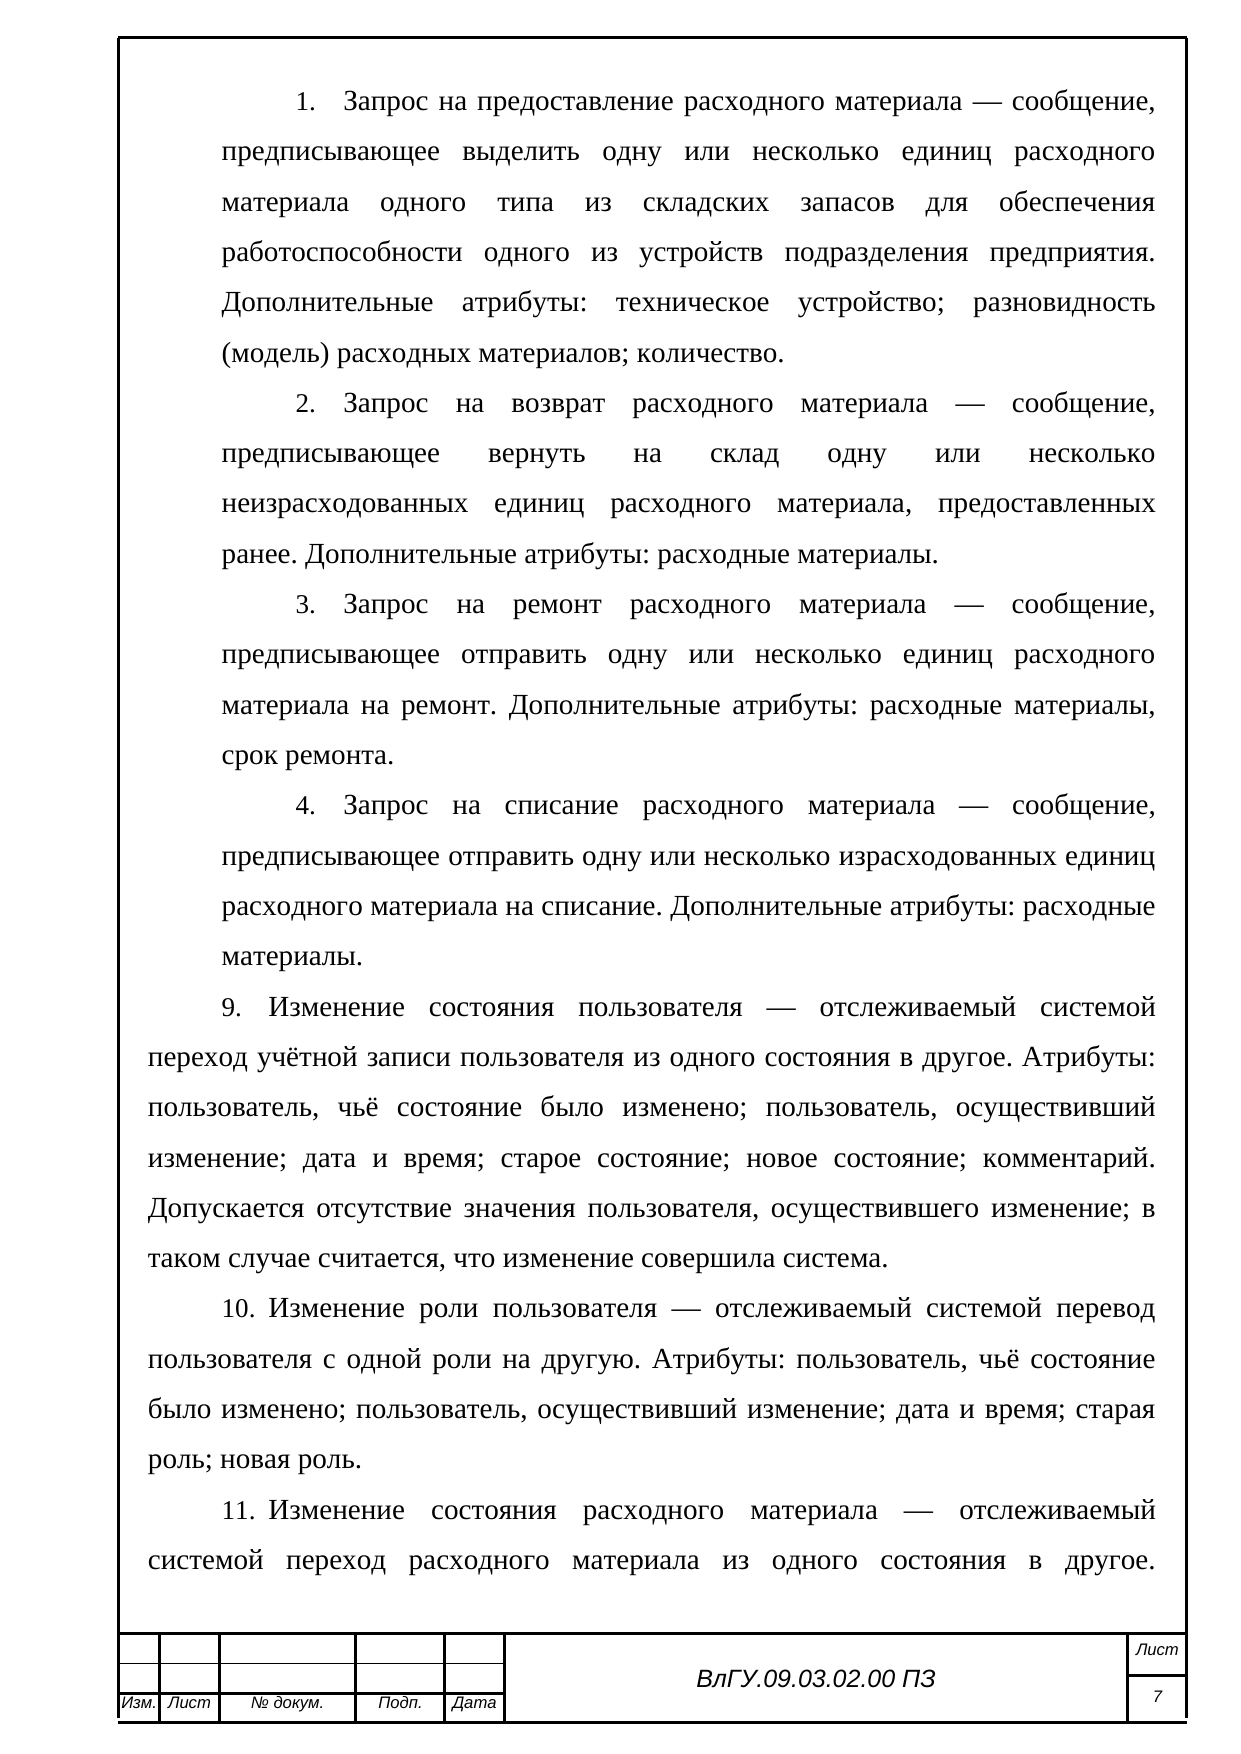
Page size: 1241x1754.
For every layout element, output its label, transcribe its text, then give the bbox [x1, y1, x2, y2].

list Изменение состояния пользователя — отслеживаемый системой переход учётной записи пользователя из одного состояния в другое. Атрибуты: пользователь, чьё состояние было изменено; пользователь, осуществивший изменение; дата и время; старое состояние; новое состояние; комментарий. Допускается отсутствие значения пользователя, осуществившего изменение; в таком случае считается, что изменение совершила система. [148, 989, 1156, 1274]
list Запрос на ремонт расходного материала — сообщение, предписывающее отправить одну или несколько единиц расходного материала на ремонт. Дополнительные атрибуты: расходные материалы, срок ремонта. [221, 586, 1156, 771]
list Изменение роли пользователя — отслеживаемый системой перевод пользователя с одной роли на другую. Атрибуты: пользователь, чьё состояние было изменено; пользователь, осуществивший изменение; дата и время; старая роль; новая роль. [148, 1291, 1156, 1475]
list Изменение состояния расходного материала — отслеживаемый системой переход расходного материала из одного состояния в другое. [148, 1492, 1156, 1576]
list Запрос на предоставление расходного материала — сообщение, предписывающее выделить одну или несколько единиц расходного материала одного типа из складских запасов для обеспечения работоспособности одного из устройств подразделения предприятия. Дополнительные атрибуты: техническое устройство; разновидность (модель) расходных материалов; количество. [221, 83, 1156, 368]
list Запрос на списание расходного материала — сообщение, предписывающее отправить одну или несколько израсходованных единиц расходного материала на списание. Дополнительные атрибуты: расходные материалы. [221, 787, 1156, 972]
list Запрос на возврат расходного материала — сообщение, предписывающее вернуть на склад одну или несколько неизрасходованных единиц расходного материала, предоставленных ранее. Дополнительные атрибуты: расходные материалы. [221, 385, 1156, 569]
